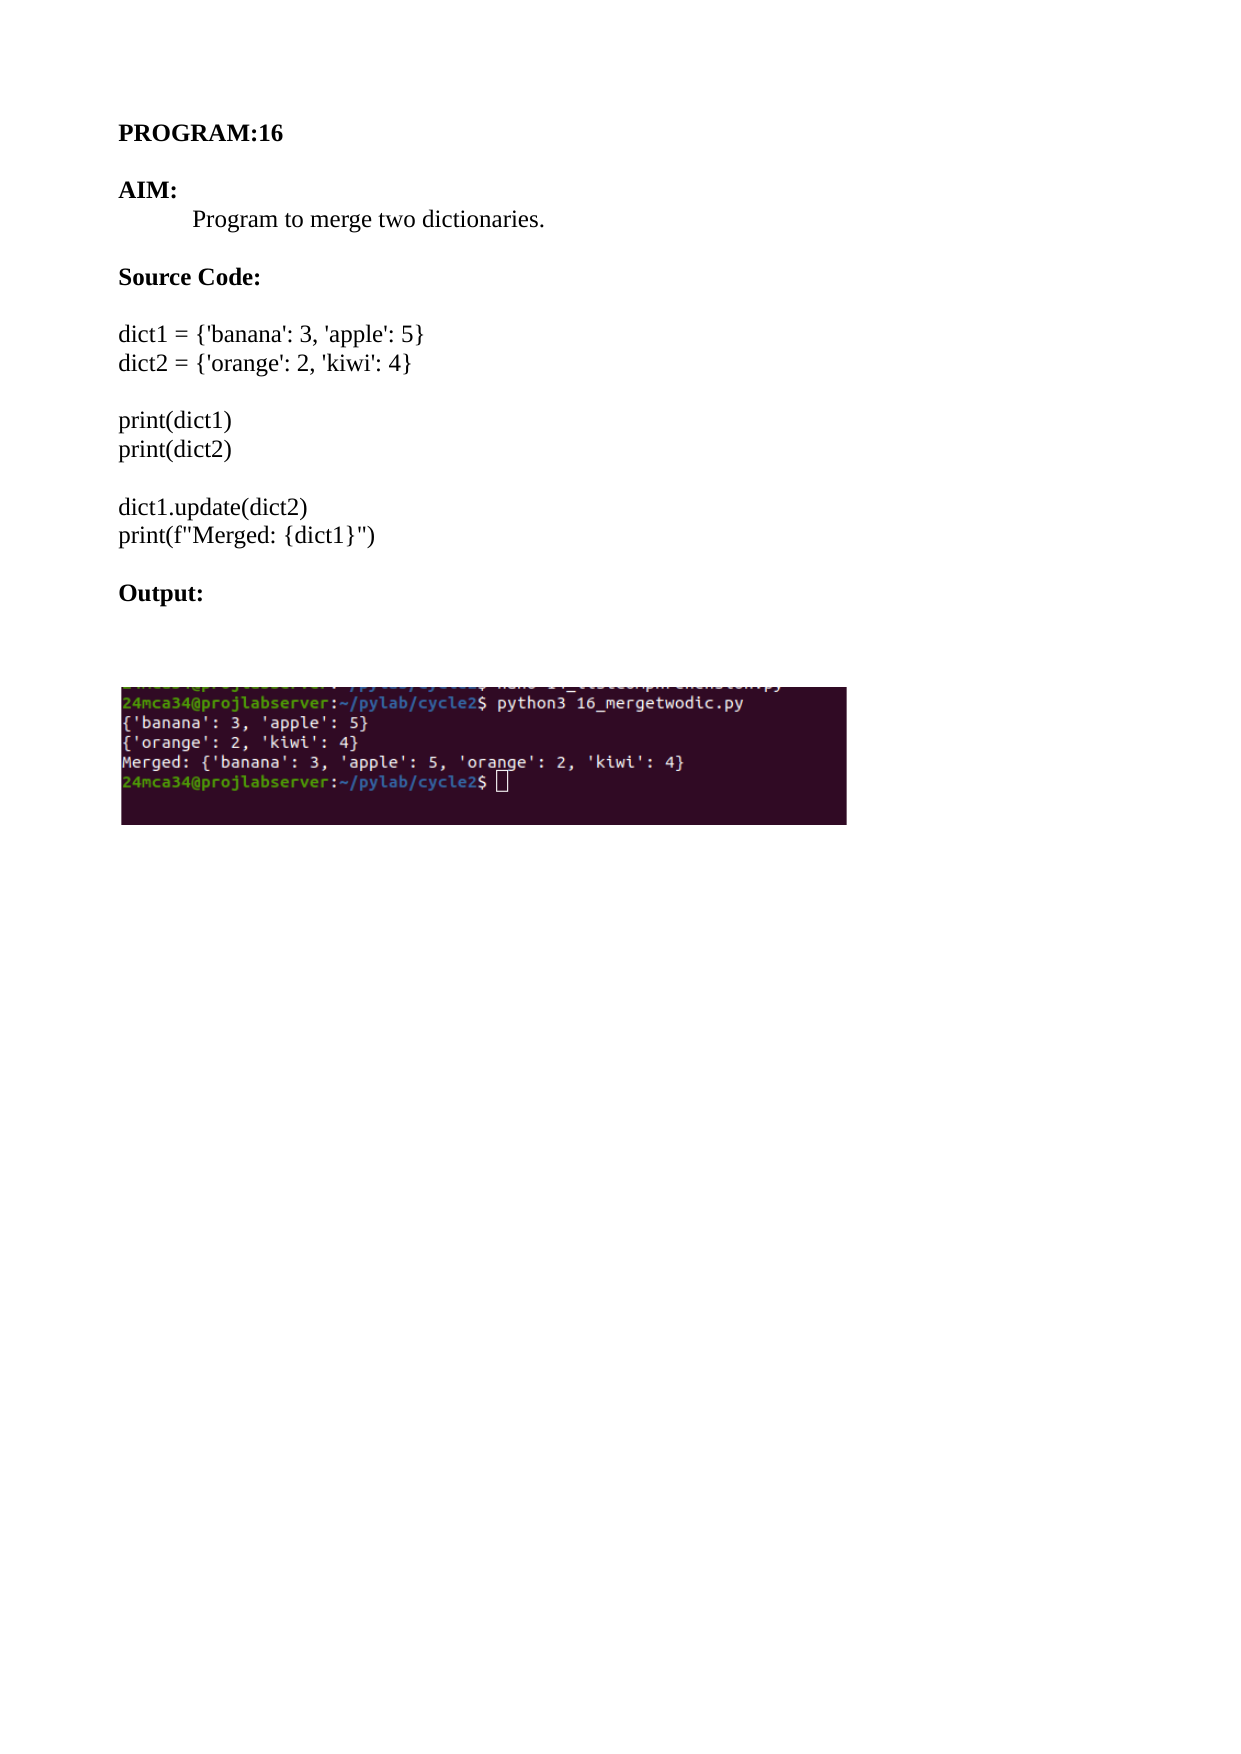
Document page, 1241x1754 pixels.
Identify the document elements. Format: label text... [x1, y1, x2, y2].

text Source Code: [118, 262, 1122, 291]
text dict2 = {'orange': 2, 'kiwi': 4} [118, 348, 1122, 377]
text print(f"Merged: {dict1}") [118, 521, 1122, 549]
text print(dict1) [118, 406, 1122, 434]
text PROGRAM:16 [118, 118, 1122, 147]
text dict1 = {'banana': 3, 'apple': 5} [118, 319, 1122, 348]
text print(dict2) [118, 434, 1122, 463]
text dict1.update(dict2) [118, 492, 1122, 521]
text Program to merge two dictionaries. [118, 204, 1122, 233]
text Output: [118, 578, 1122, 607]
text AIM: [118, 176, 1122, 204]
